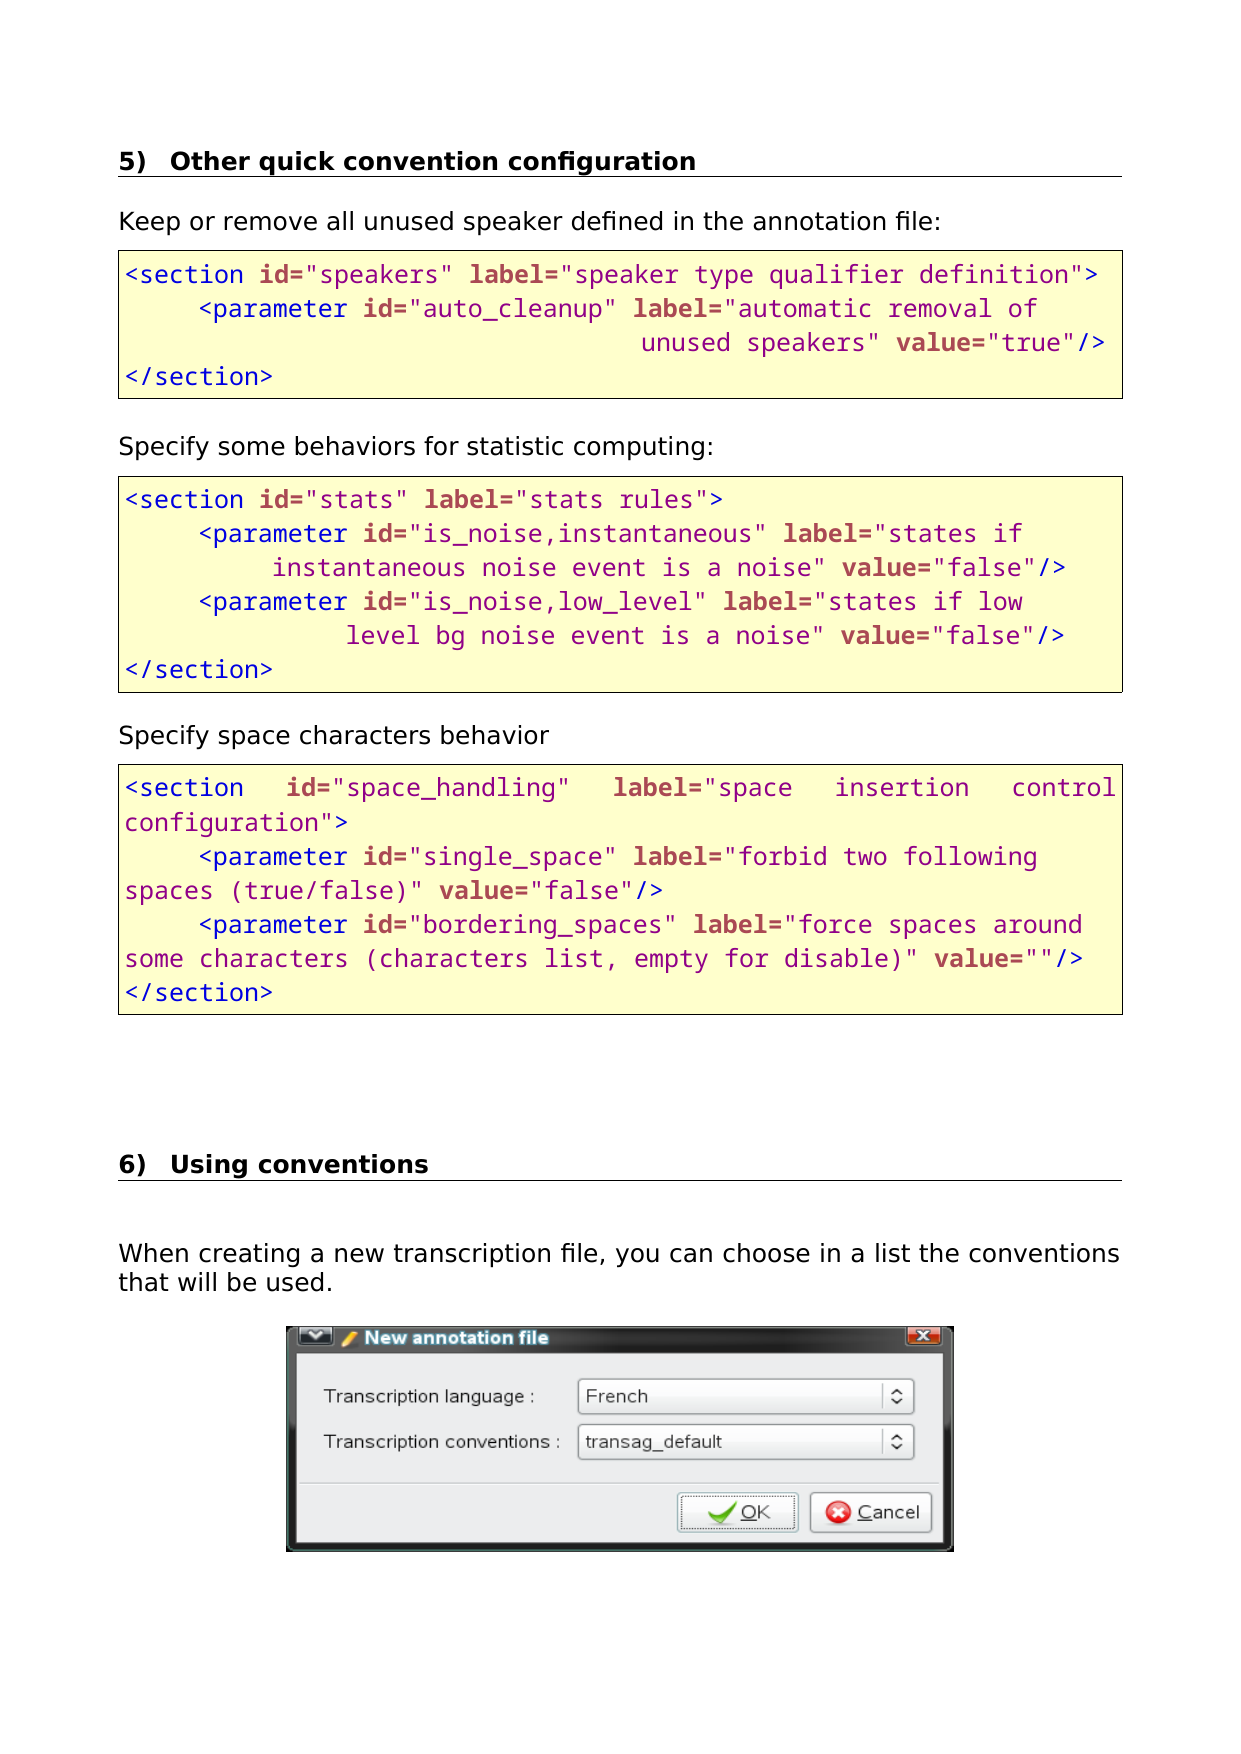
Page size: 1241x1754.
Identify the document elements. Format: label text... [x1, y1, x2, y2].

text Keep or remove all unused speaker defined in the annotation file: [118, 207, 1122, 236]
text When creating a new transcription file, you can choose in a list the conventions that will be used. [118, 1239, 1122, 1297]
subtitle Other quick convention configuration [118, 147, 1122, 176]
text Specify space characters behavior [118, 721, 1122, 750]
picture [286, 1326, 954, 1552]
table_header <section id="space_handling" label="space insertion control configuration"> <parameter id="single_space" label="forbid two following spaces (true/false)" value="false"/> <parameter id="bordering_spaces" label="force spaces around some characters (characters list, empty for disable)" value=""/> </section> [119, 765, 1122, 1014]
text Specify some behaviors for statistic computing: [118, 432, 1122, 462]
table_header <section id="stats" label="stats rules"> <parameter id="is_noise,instantaneous" label="states if instantaneous noise event is a noise" value="false"/> <parameter id="is_noise,low_level" label="states if low level bg noise event is a noise" value="false"/> </section> [119, 477, 1122, 692]
subtitle Using conventions [118, 1151, 1122, 1180]
table_header <section id="speakers" label="speaker type qualifier definition"> <parameter id="auto_cleanup" label="automatic removal of unused speakers" value="true"/> </section> [119, 251, 1122, 398]
